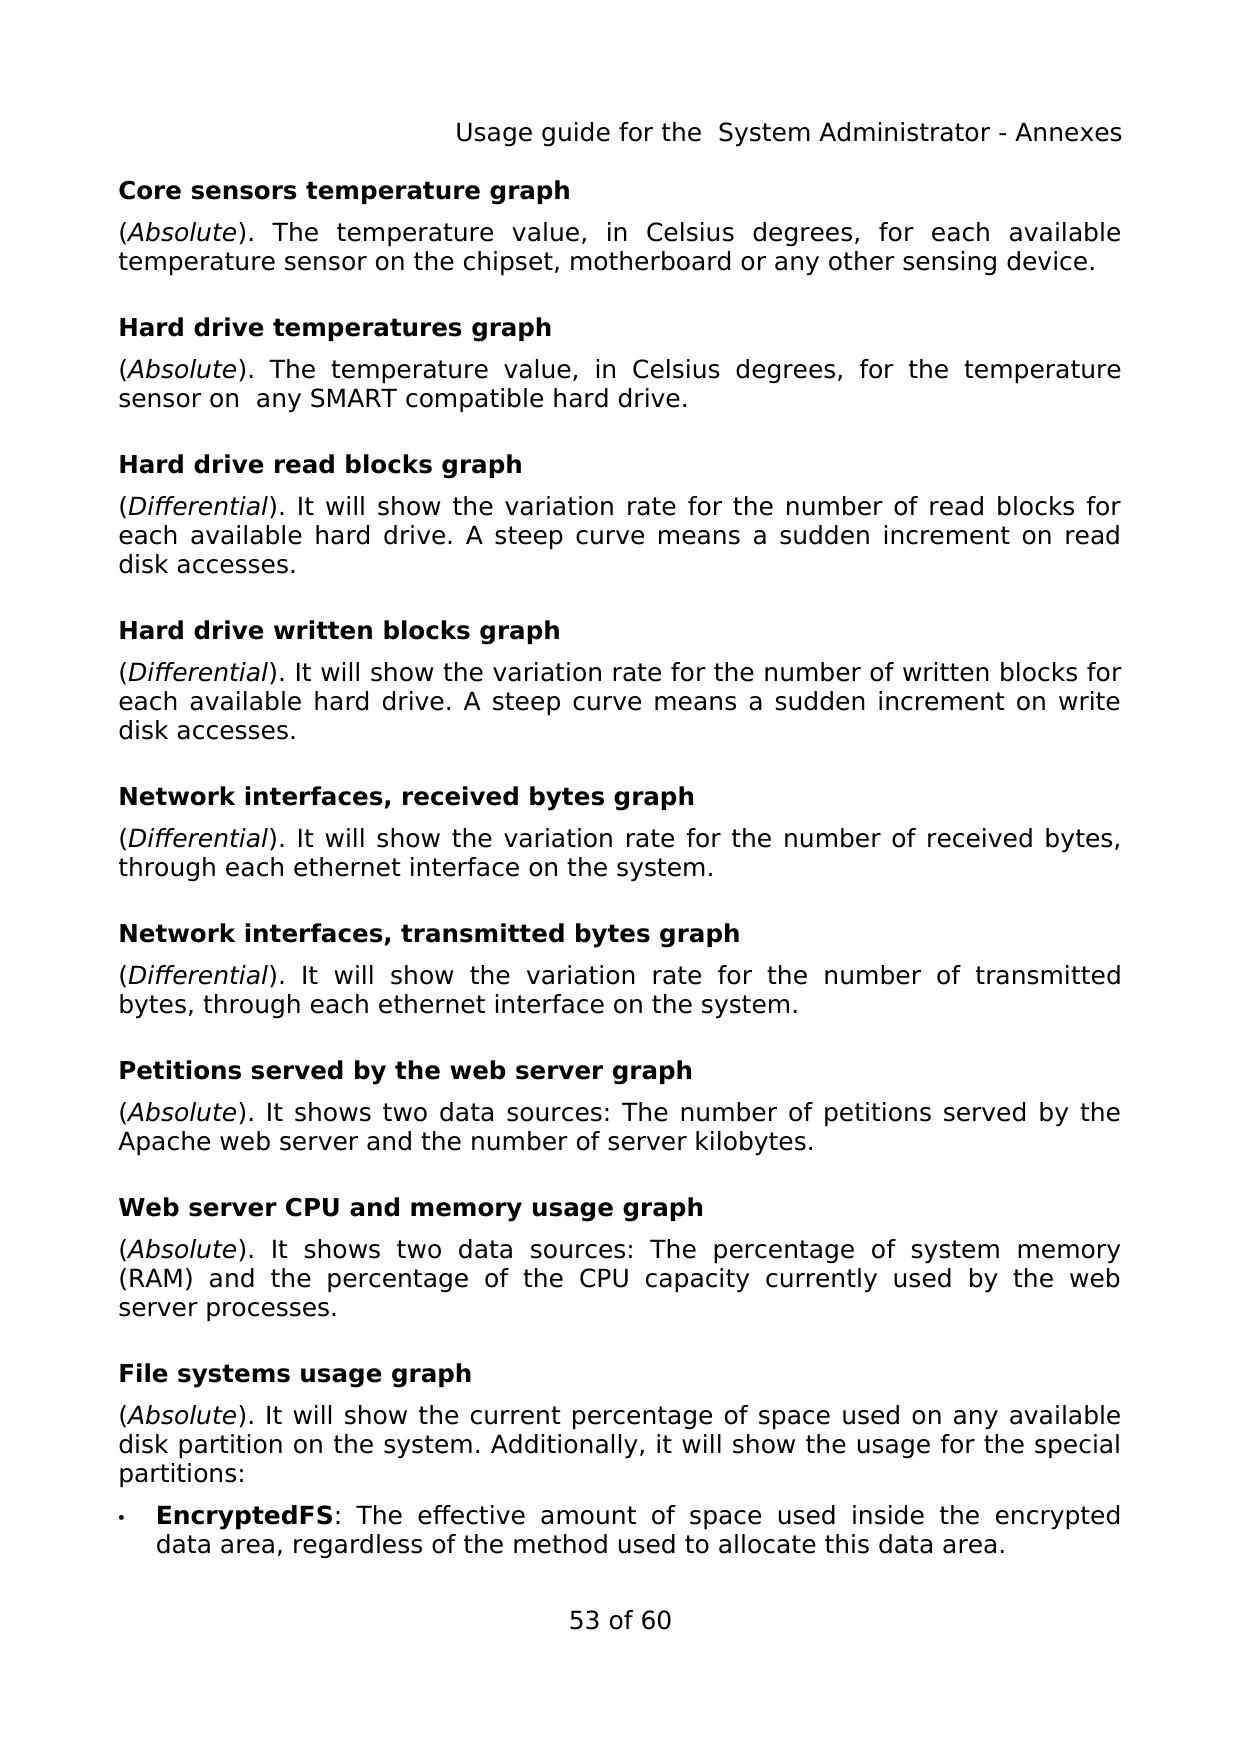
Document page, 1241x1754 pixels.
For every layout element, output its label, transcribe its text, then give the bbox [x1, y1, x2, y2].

text (Absolute). It will show the current percentage of space used on any available disk partition on the system. Additionally, it will show the usage for the special partitions: [118, 1401, 1122, 1489]
text (Absolute). The temperature value, in Celsius degrees, for each available temperature sensor on the chipset, motherboard or any other sensing device. [118, 218, 1122, 276]
subtitle Petitions served by the web server graph [118, 1057, 1122, 1086]
text (Absolute). The temperature value, in Celsius degrees, for the temperature sensor on any SMART compatible hard drive. [118, 355, 1122, 413]
text (Differential). It will show the variation rate for the number of received bytes, through each ethernet interface on the system. [118, 824, 1122, 882]
text (Differential). It will show the variation rate for the number of transmitted bytes, through each ethernet interface on the system. [118, 961, 1122, 1019]
subtitle Network interfaces, received bytes graph [118, 783, 1122, 812]
text (Absolute). It shows two data sources: The number of petitions served by the Apache web server and the number of server kilobytes. [118, 1098, 1122, 1156]
subtitle Hard drive temperatures graph [118, 314, 1122, 342]
subtitle Network interfaces, transmitted bytes graph [118, 920, 1122, 949]
list EncryptedFS: The effective amount of space used inside the encrypted data area, regardless of the method used to allocate this data area. [118, 1501, 1122, 1559]
subtitle Hard drive read blocks graph [118, 451, 1122, 479]
subtitle Hard drive written blocks graph [118, 617, 1122, 646]
text (Differential). It will show the variation rate for the number of written blocks for each available hard drive. A steep curve means a sudden increment on write disk accesses. [118, 658, 1122, 746]
text (Absolute). It shows two data sources: The percentage of system memory (RAM) and the percentage of the CPU capacity currently used by the web server processes. [118, 1235, 1122, 1323]
subtitle File systems usage graph [118, 1360, 1122, 1389]
subtitle Web server CPU and memory usage graph [118, 1194, 1122, 1223]
subtitle Core sensors temperature graph [118, 177, 1122, 205]
text (Differential). It will show the variation rate for the number of read blocks for each available hard drive. A steep curve means a sudden increment on read disk accesses. [118, 492, 1122, 579]
